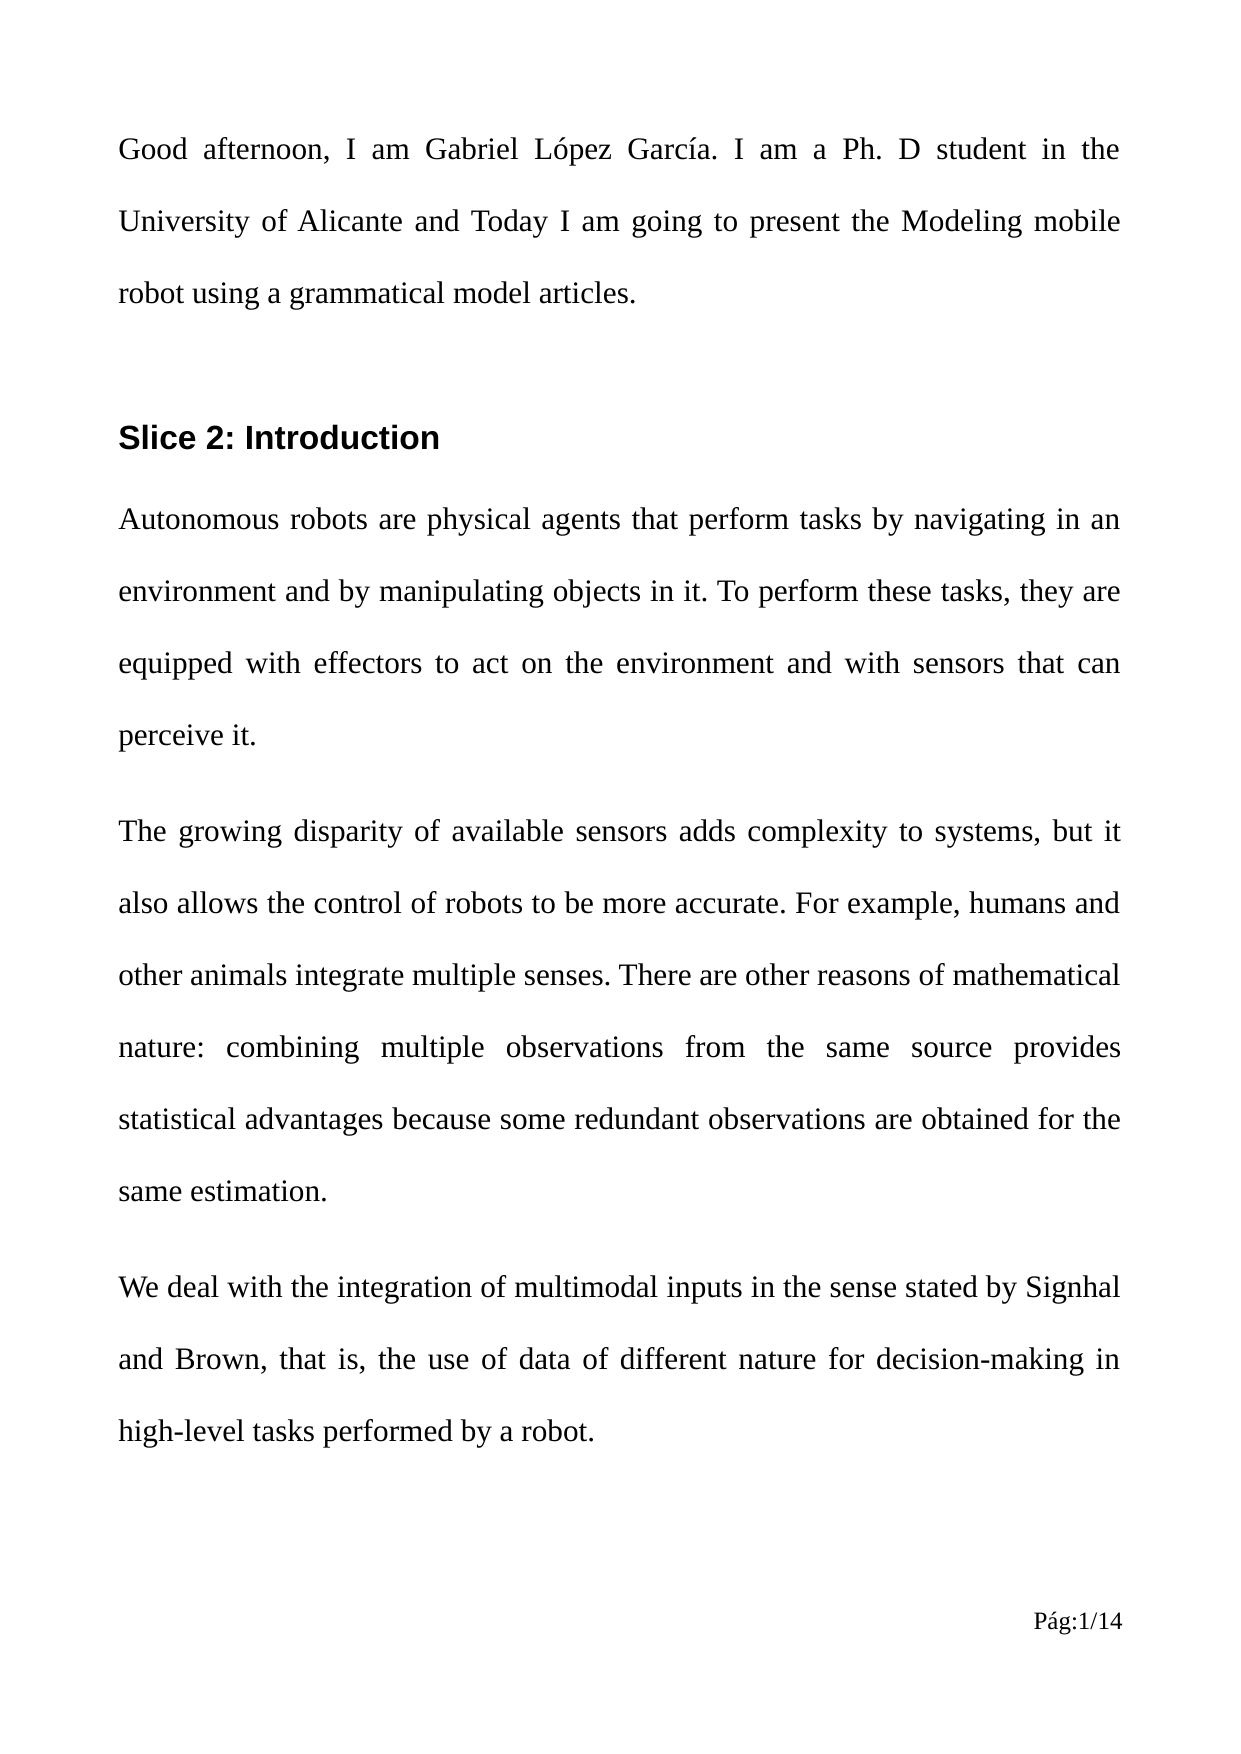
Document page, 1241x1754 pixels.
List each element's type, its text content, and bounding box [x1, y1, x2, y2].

text Autonomous robots are physical agents that perform tasks by navigating in an environment and by manipulating objects in it. To perform these tasks, they are equipped with effectors to act on the environment and with sensors that can perceive it. [118, 500, 1122, 752]
subtitle Slice 2: Introduction [118, 418, 1122, 456]
text Good afternoon, I am Gabriel López García. I am a Ph. D student in the University of Alicante and Today I am going to present the Modeling mobile robot using a grammatical model articles. [118, 131, 1122, 310]
text We deal with the integration of multimodal inputs in the sense stated by Signhal and Brown, that is, the use of data of different nature for decision-making in high-level tasks performed by a robot. [118, 1269, 1122, 1448]
text The growing disparity of available sensors adds complexity to systems, but it also allows the control of robots to be more accurate. For example, humans and other animals integrate multiple senses. There are other reasons of mathematical nature: combining multiple observations from the same source provides statistical advantages because some redundant observations are obtained for the same estimation. [118, 813, 1122, 1208]
